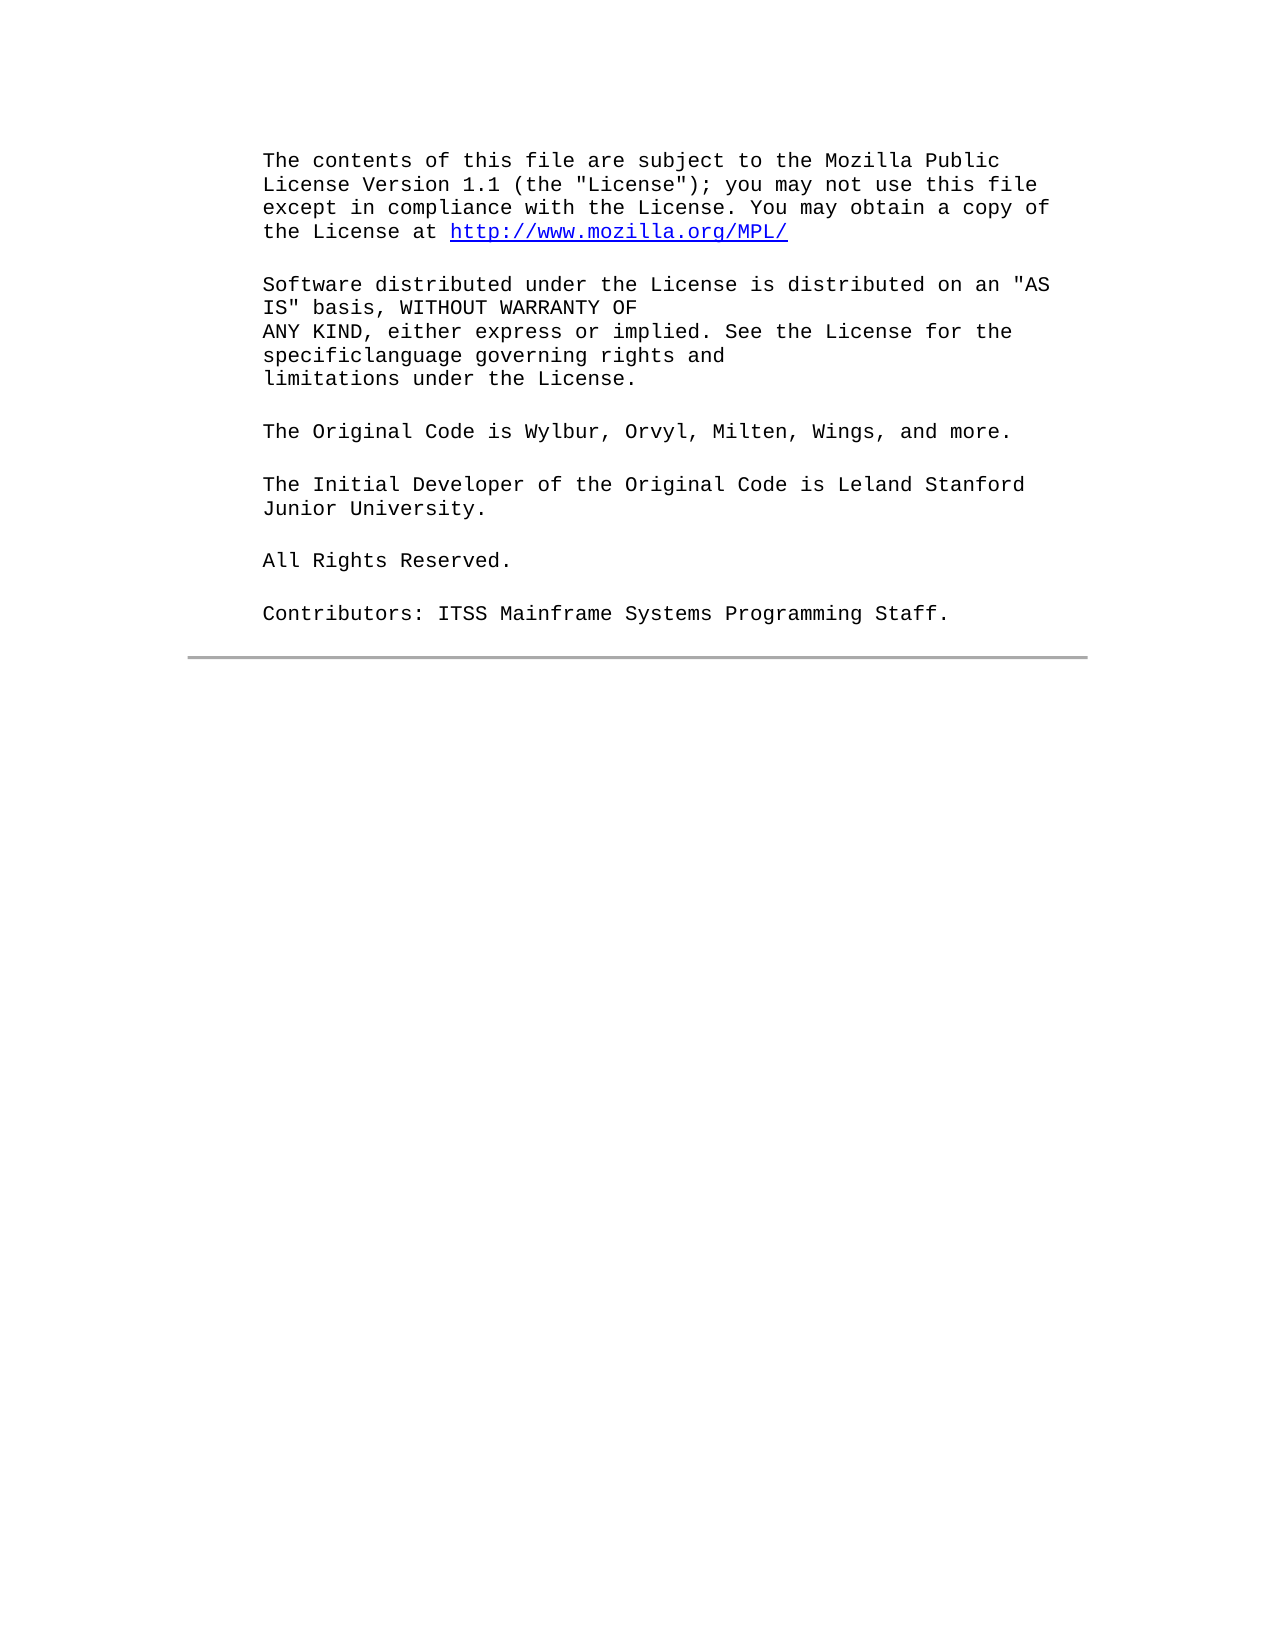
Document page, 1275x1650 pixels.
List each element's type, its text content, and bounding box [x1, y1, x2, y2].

text Software distributed under the License is distributed on an "AS IS" basis, WITHOUT WARRANTY OF ANY KIND, either express or implied. See the License for the specificlanguage governing rights and limitations under the License. [262, 274, 1087, 392]
text The Original Code is Wylbur, Orvyl, Milten, Wings, and more. [262, 421, 1087, 445]
text Contributors: ITSS Mainframe Systems Programming Staff. [262, 603, 1087, 627]
text The Initial Developer of the Original Code is Leland Stanford Junior University. [262, 474, 1087, 521]
text All Rights Reserved. [262, 550, 1087, 574]
text The contents of this file are subject to the Mozilla Public License Version 1.1 (the "License"); you may not use this file except in compliance with the License. You may obtain a copy of the License at http://www.mozilla.org/MPL/ [262, 150, 1087, 244]
